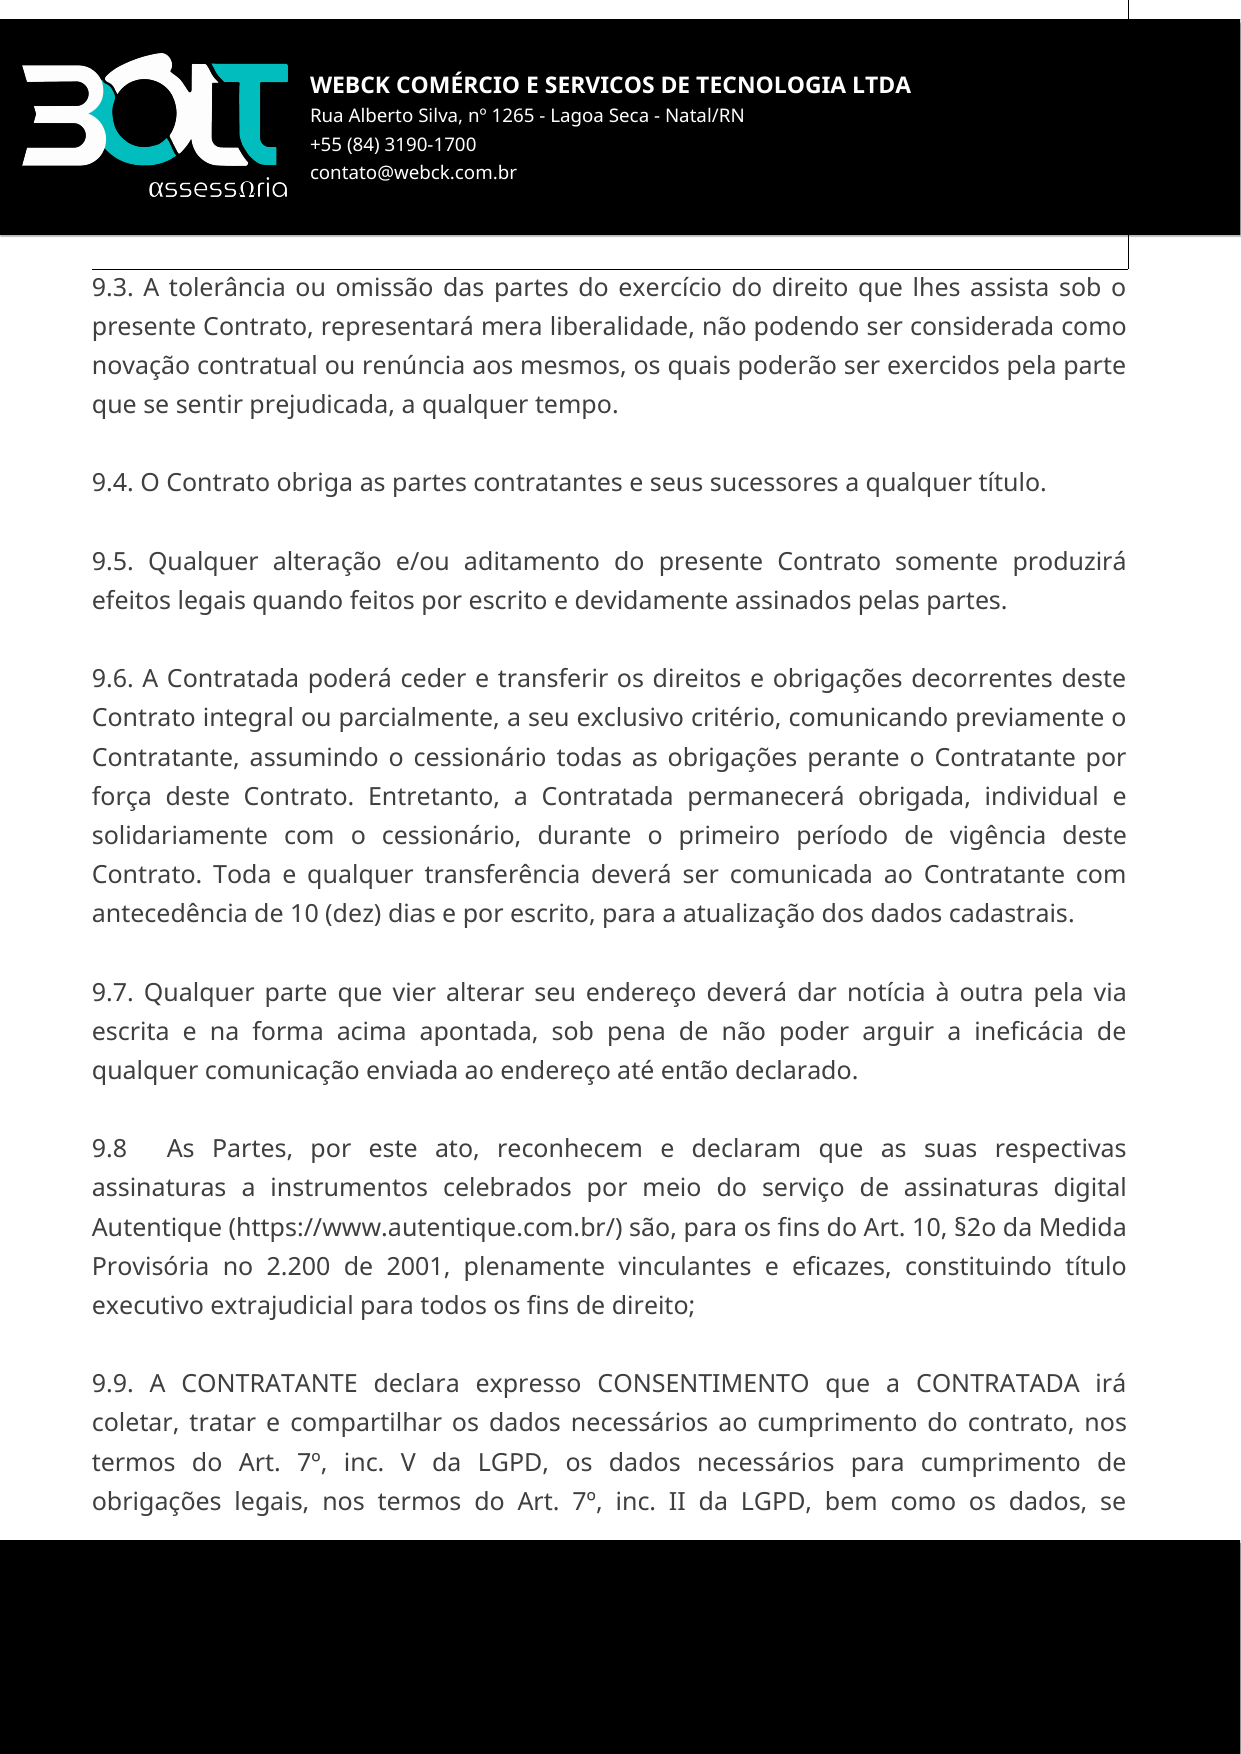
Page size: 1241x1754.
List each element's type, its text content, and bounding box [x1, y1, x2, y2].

text 9.4. O Contrato obriga as partes contratantes e seus sucessores a qualquer título. [92, 465, 1128, 499]
text 9.6. A Contratada poderá ceder e transferir os direitos e obrigações decorrentes deste Contrato integral ou parcialmente, a seu exclusivo critério, comunicando previamente o Contratante, assumindo o cessionário todas as obrigações perante o Contratante por força deste Contrato. Entretanto, a Contratada permanecerá obrigada, individual e solidariamente com o cessionário, durante o primeiro período de vigência deste Contrato. Toda e qualquer transferência deverá ser comunicada ao Contratante com antecedência de 10 (dez) dias e por escrito, para a atualização dos dados cadastrais. [92, 661, 1128, 930]
text 9.9. A CONTRATANTE declara expresso CONSENTIMENTO que a CONTRATADA irá coletar, tratar e compartilhar os dados necessários ao cumprimento do contrato, nos termos do Art. 7º, inc. V da LGPD, os dados necessários para cumprimento de obrigações legais, nos termos do Art. 7º, inc. II da LGPD, bem como os dados, se [92, 1366, 1128, 1517]
text 9.8 As Partes, por este ato, reconhecem e declaram que as suas respectivas assinaturas a instrumentos celebrados por meio do serviço de assinaturas digital Autentique (https://www.autentique.com.br/) são, para os fins do Art. 10, §2o da Medida Provisória no 2.200 de 2001, plenamente vinculantes e eficazes, constituindo título executivo extrajudicial para todos os fins de direito; [92, 1131, 1128, 1322]
text 9.7. Qualquer parte que vier alterar seu endereço deverá dar notícia à outra pela via escrita e na forma acima apontada, sob pena de não poder arguir a ineficácia de qualquer comunicação enviada ao endereço até então declarado. [92, 974, 1128, 1087]
text 9.5. Qualquer alteração e/ou aditamento do presente Contrato somente produzirá efeitos legais quando feitos por escrito e devidamente assinados pelas partes. [92, 543, 1128, 617]
text 9.3. A tolerância ou omissão das partes do exercício do direito que lhes assista sob o presente Contrato, representará mera liberalidade, não podendo ser considerada como novação contratual ou renúncia aos mesmos, os quais poderão ser exercidos pela parte que se sentir prejudicada, a qualquer tempo. [92, 269, 1128, 421]
